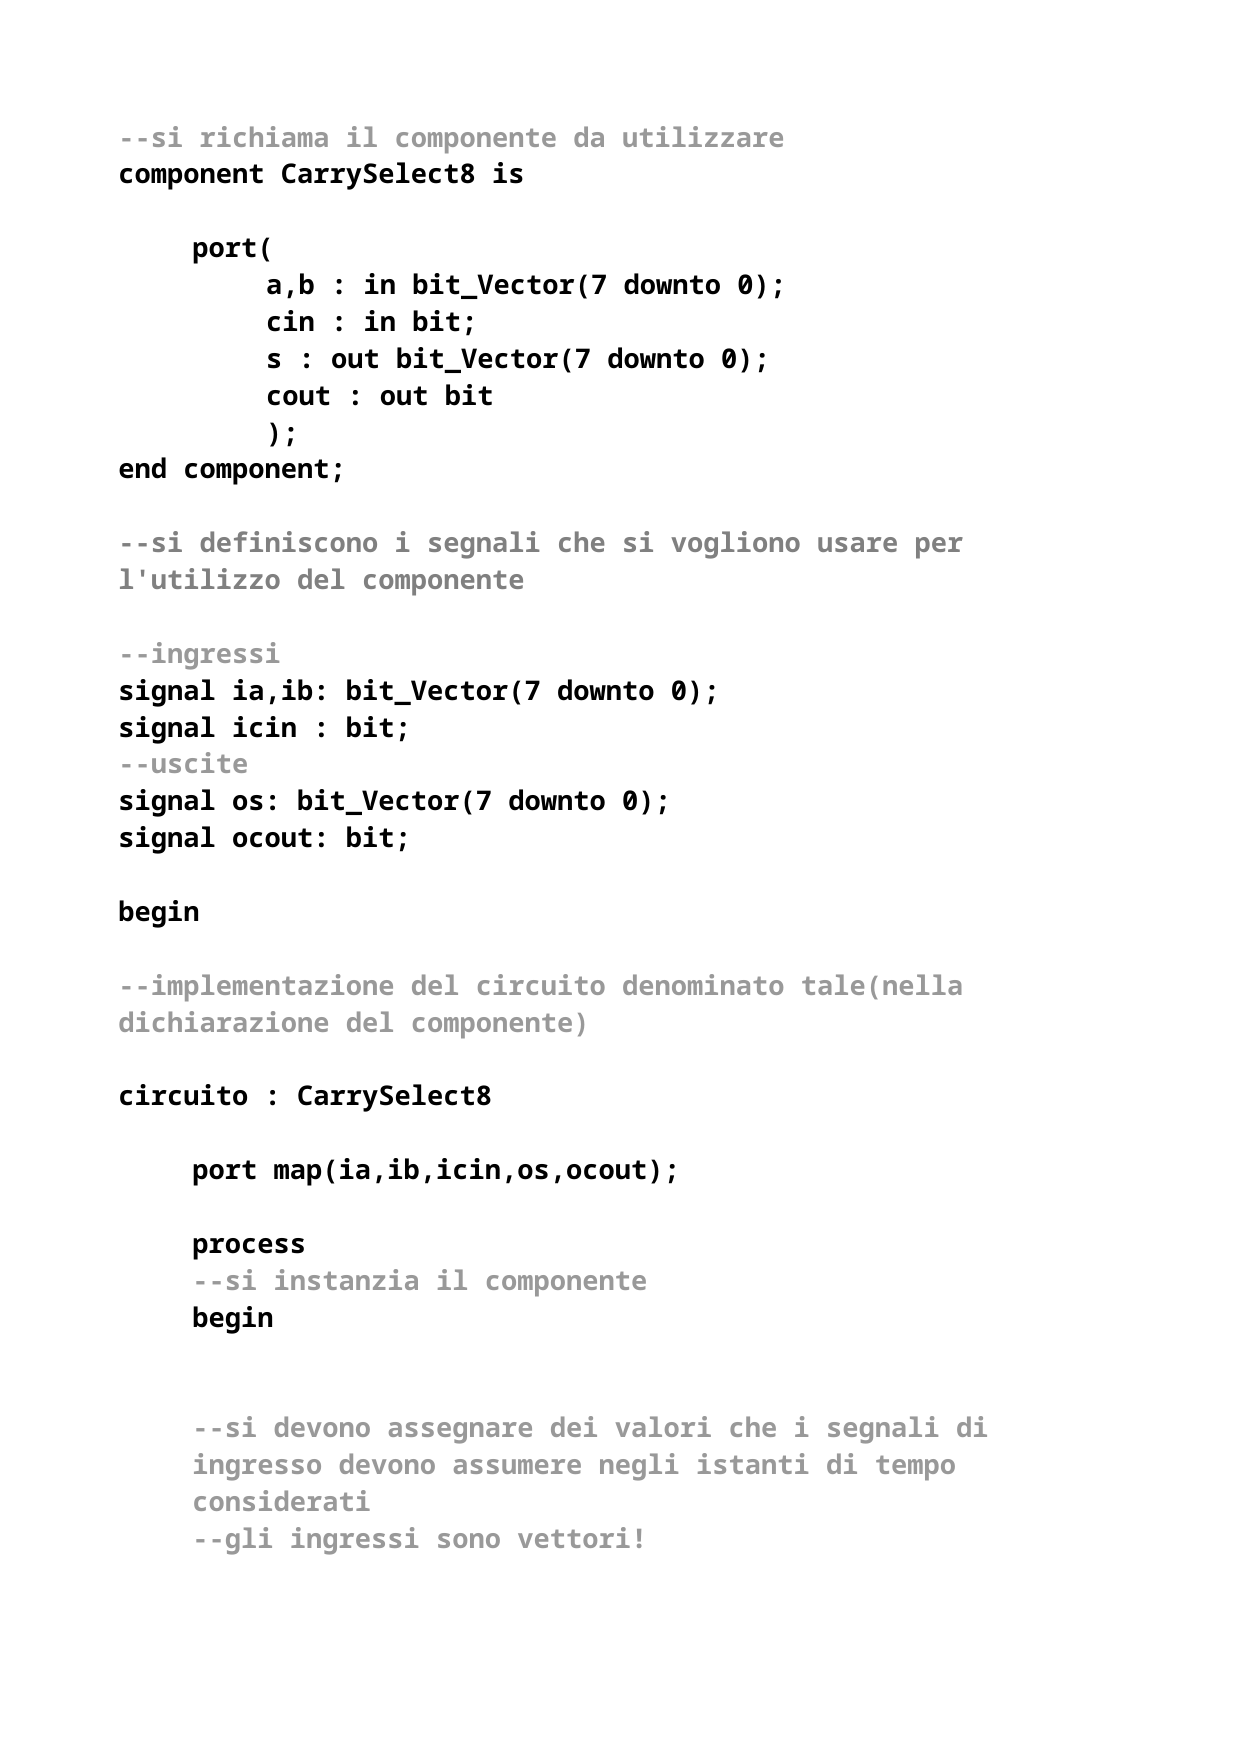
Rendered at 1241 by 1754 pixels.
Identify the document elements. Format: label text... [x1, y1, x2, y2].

text component CarrySelect8 is [118, 155, 1122, 192]
text --gli ingressi sono vettori! [118, 1519, 1122, 1556]
text port( [118, 229, 1122, 266]
text port map(ia,ib,icin,os,ocout); [118, 1151, 1122, 1187]
text begin [118, 1298, 1122, 1335]
text end component; [118, 450, 1122, 487]
text cin : in bit; [118, 302, 1122, 339]
text --si instanzia il componente [118, 1261, 1122, 1298]
text --si richiama il componente da utilizzare [118, 118, 1122, 155]
text ); [118, 413, 1122, 450]
text considerati [118, 1482, 1122, 1519]
text a,b : in bit_Vector(7 downto 0); [118, 266, 1122, 302]
text --uscite [118, 745, 1122, 782]
text signal ocout: bit; [118, 819, 1122, 856]
text --implementazione del circuito denominato tale(nella dichiarazione del componente) [118, 966, 1122, 1040]
text cout : out bit [118, 376, 1122, 413]
text --si definiscono i segnali che si vogliono usare per l'utilizzo del componente [118, 524, 1122, 597]
text --si devono assegnare dei valori che i segnali di ingresso devono assumere negli istanti di tempo [118, 1409, 1122, 1482]
text signal os: bit_Vector(7 downto 0); [118, 782, 1122, 819]
text circuito : CarrySelect8 [118, 1077, 1122, 1114]
text signal icin : bit; [118, 708, 1122, 745]
text --ingressi [118, 634, 1122, 671]
text signal ia,ib: bit_Vector(7 downto 0); [118, 671, 1122, 708]
text s : out bit_Vector(7 downto 0); [118, 339, 1122, 376]
text process [118, 1224, 1122, 1261]
text begin [118, 892, 1122, 929]
